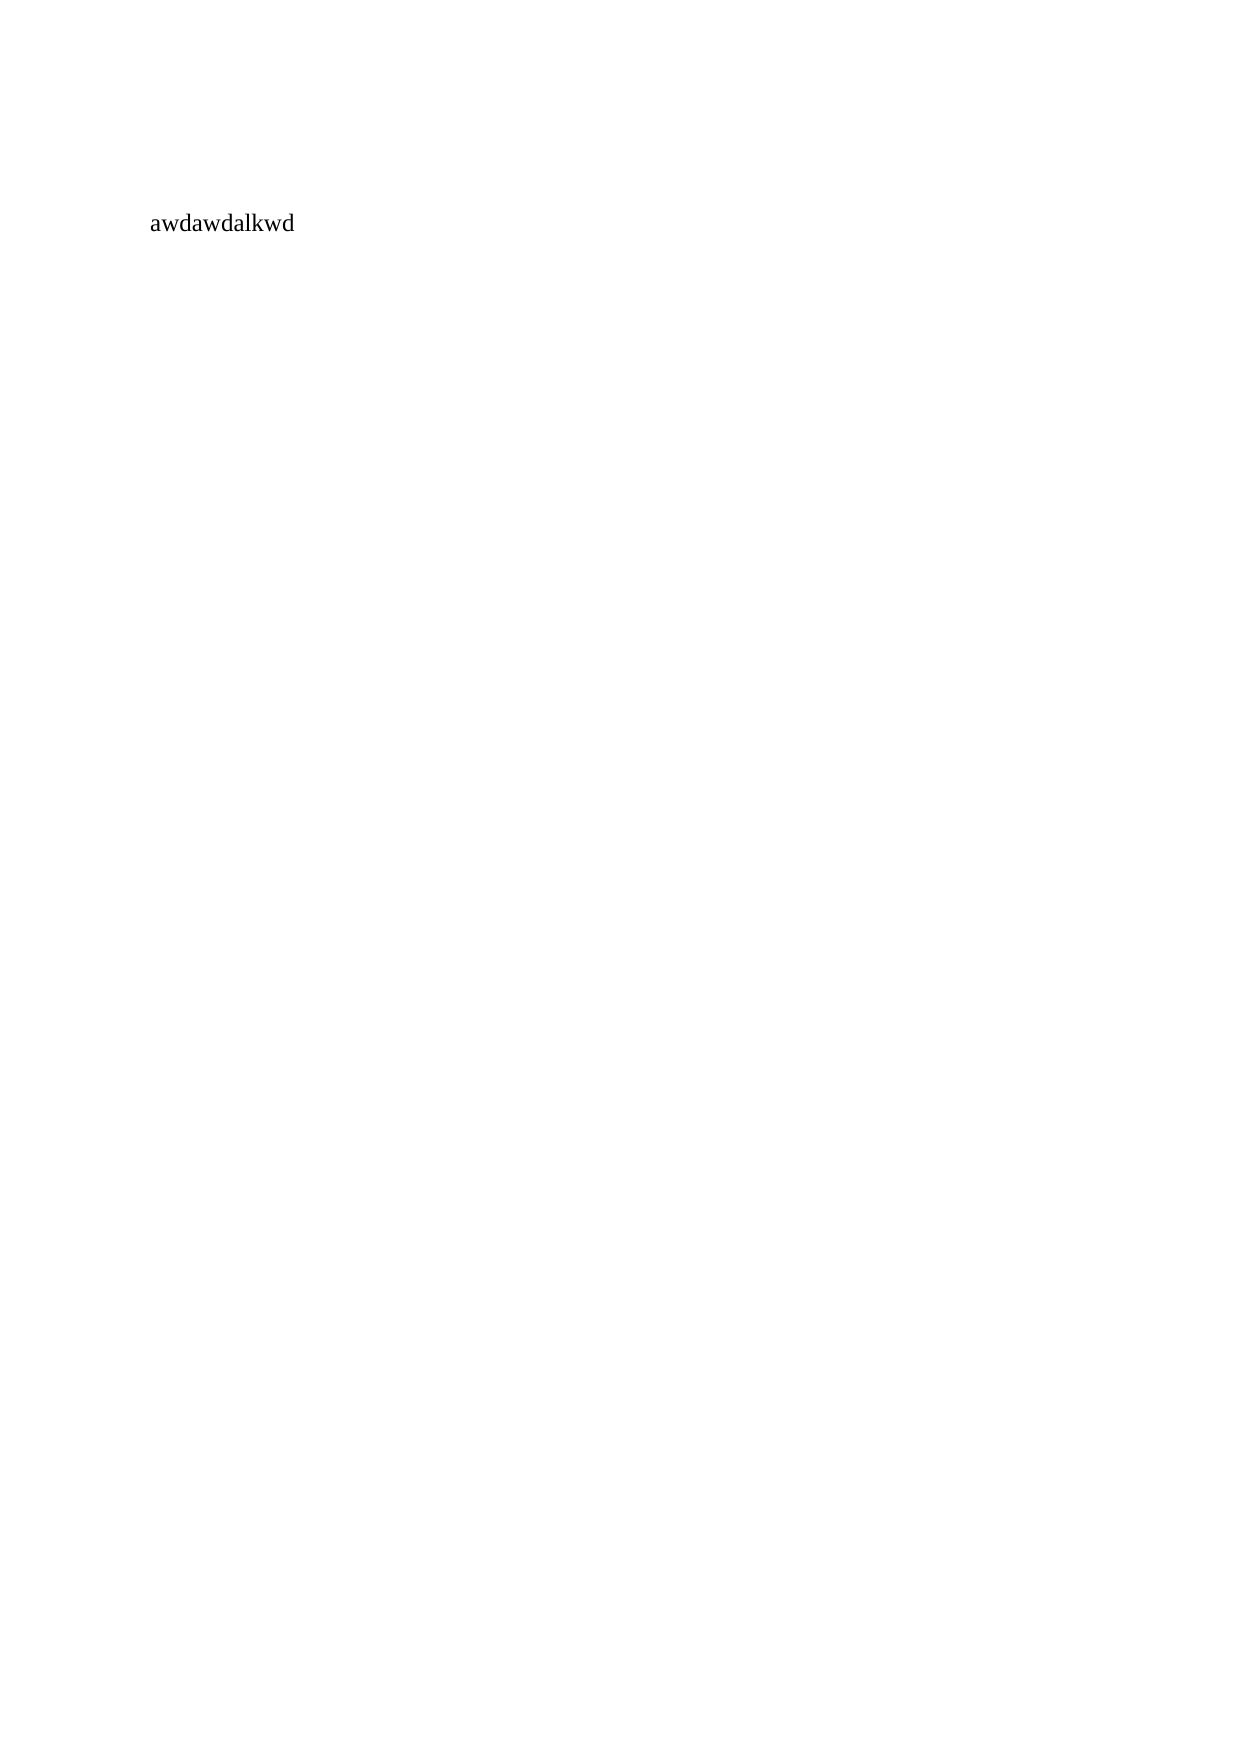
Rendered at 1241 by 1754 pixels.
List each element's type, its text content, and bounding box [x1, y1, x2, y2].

text awdawdalkwd [150, 208, 1090, 237]
